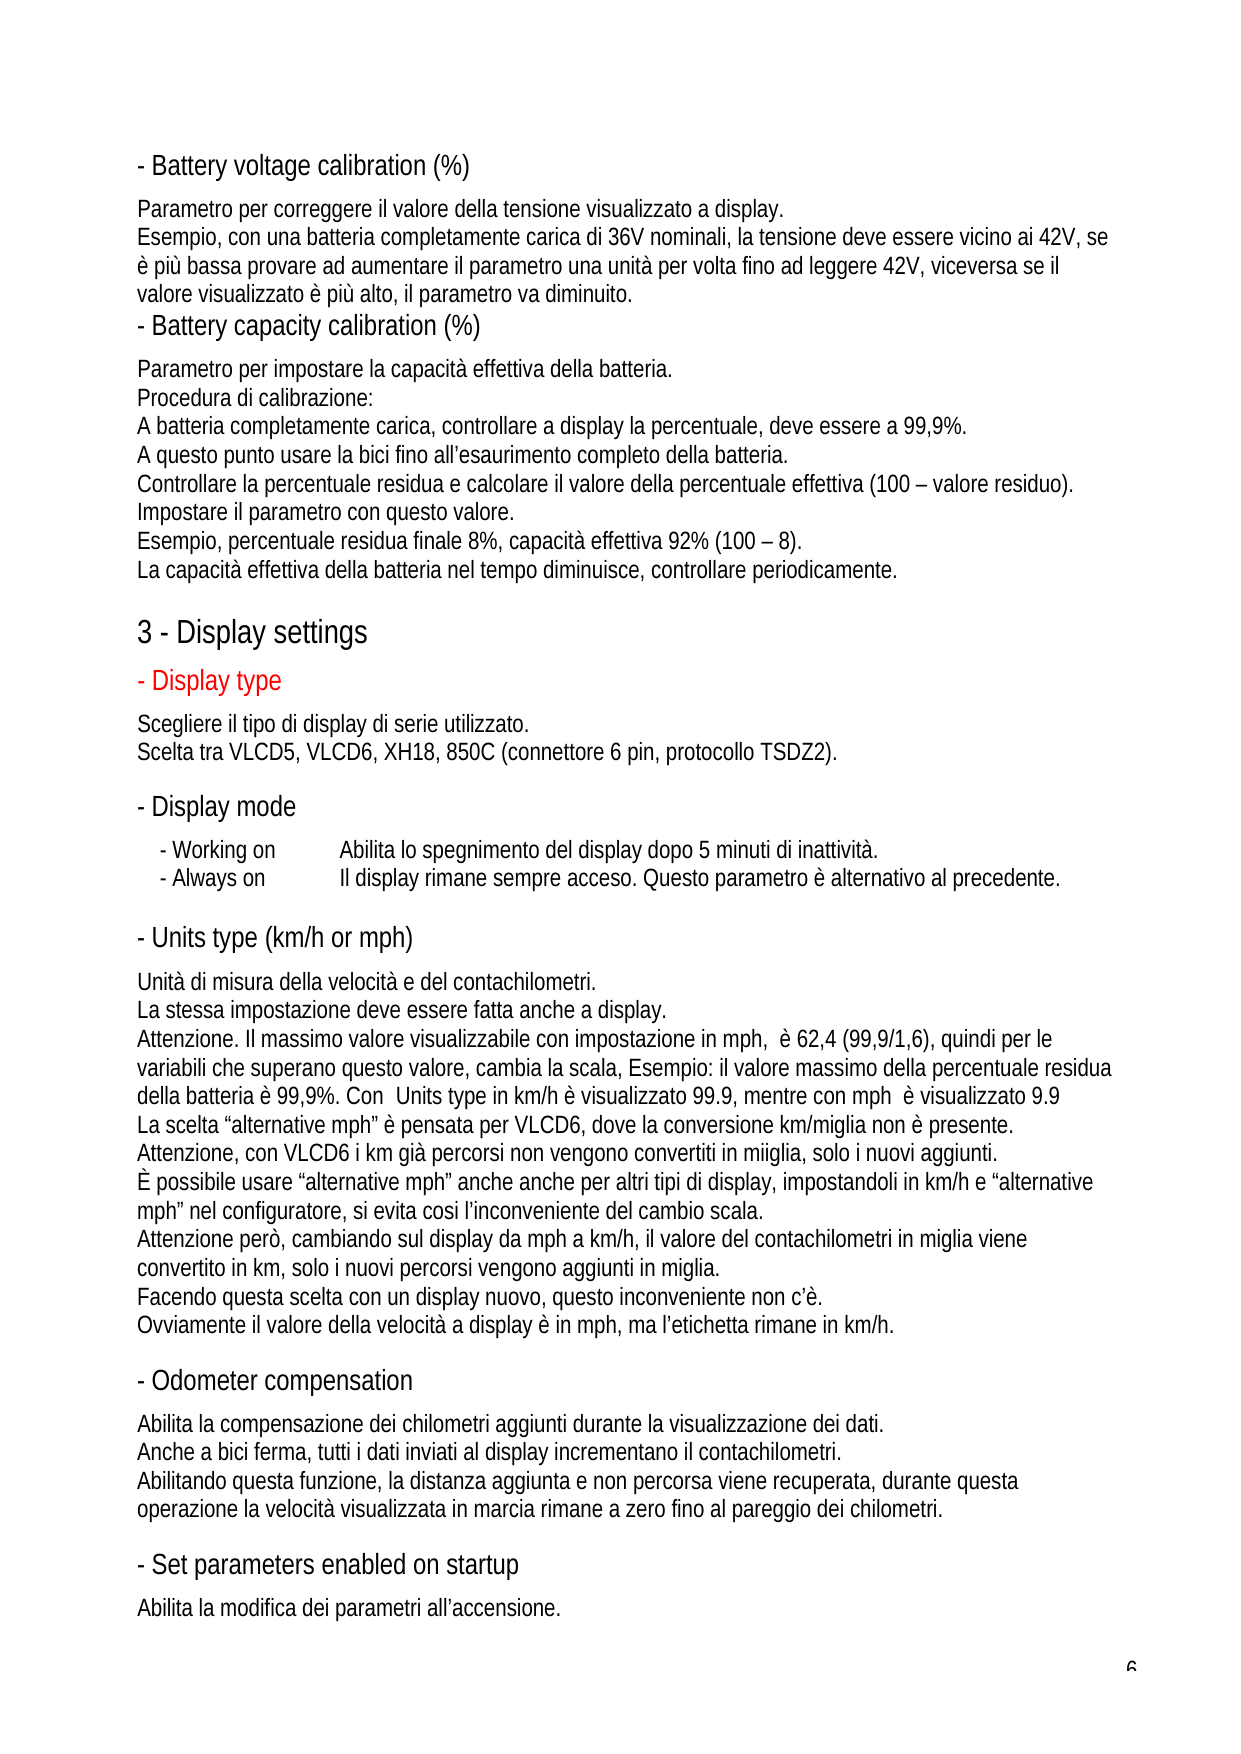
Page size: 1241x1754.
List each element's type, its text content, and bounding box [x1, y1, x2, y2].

text - Odometer compensation [137, 1363, 1122, 1396]
subtitle La stessa impostazione deve essere fatta anche a display. [137, 995, 1122, 1024]
text Controllare la percentuale residua e calcolare il valore della percentuale effettiva (100 – valore residuo). Impostare il parametro con questo valore. [137, 469, 1122, 526]
text Esempio, con una batteria completamente carica di 36V nominali, la tensione deve essere vicino ai 42V, se è più bassa provare ad aumentare il parametro una unità per volta fino ad leggere 42V, viceversa se il valore visualizzato è più alto, il parametro va diminuito. [137, 222, 1122, 308]
subtitle - Always on Il display rimane sempre acceso. Questo parametro è alternativo al precedente. [159, 863, 1122, 892]
text Parametro per impostare la capacità effettiva della batteria. [137, 354, 1122, 383]
text Anche a bici ferma, tutti i dati inviati al display incrementano il contachilometri. [137, 1437, 1122, 1466]
subtitle È possibile usare “alternative mph” anche anche per altri tipi di display, impostandoli in km/h e “alternative mph” nel configuratore, si evita cosi l’inconveniente del cambio scala. [137, 1167, 1122, 1224]
text Scegliere il tipo di display di serie utilizzato. [137, 708, 1122, 737]
text A batteria completamente carica, controllare a display la percentuale, deve essere a 99,9%. [137, 411, 1122, 440]
text Unità di misura della velocità e del contachilometri. [137, 967, 1122, 995]
subtitle Attenzione. Il massimo valore visualizzabile con impostazione in mph, è 62,4 (99,9/1,6), quindi per le variabili che superano questo valore, cambia la scala, Esempio: il valore massimo della percentuale residua della batteria è 99,9%. Con Units type in km/h è visualizzato 99.9, mentre con mph è visualizzato 9.9 [137, 1024, 1122, 1110]
subtitle Attenzione, con VLCD6 i km già percorsi non vengono convertiti in miiglia, solo i nuovi aggiunti. [137, 1138, 1122, 1167]
text Esempio, percentuale residua finale 8%, capacità effettiva 92% (100 – 8). [137, 526, 1122, 554]
text - Set parameters enabled on startup [137, 1547, 1122, 1580]
text - Units type (km/h or mph) [137, 921, 1122, 954]
subtitle - Working on Abilita lo spegnimento del display dopo 5 minuti di inattività. [159, 835, 1122, 863]
text Abilita la compensazione dei chilometri aggiunti durante la visualizzazione dei dati. [137, 1408, 1122, 1437]
text Abilita la modifica dei parametri all’accensione. [137, 1593, 1122, 1621]
text - Battery voltage calibration (%) [137, 148, 1122, 181]
text Parametro per correggere il valore della tensione visualizzato a display. [137, 193, 1122, 222]
subtitle La scelta “alternative mph” è pensata per VLCD6, dove la conversione km/miglia non è presente. [137, 1110, 1122, 1138]
text 3 - Display settings [137, 612, 1122, 650]
text - Display type [137, 663, 1122, 696]
text A questo punto usare la bici fino all’esaurimento completo della batteria. [137, 440, 1122, 469]
subtitle Facendo questa scelta con un display nuovo, questo inconveniente non c’è. [137, 1282, 1122, 1310]
text - Battery capacity calibration (%) [137, 308, 1122, 342]
text - Display mode [137, 789, 1122, 823]
text Procedura di calibrazione: [137, 383, 1122, 411]
subtitle Attenzione però, cambiando sul display da mph a km/h, il valore del contachilometri in miglia viene convertito in km, solo i nuovi percorsi vengono aggiunti in miglia. [137, 1224, 1122, 1282]
subtitle Ovviamente il valore della velocità a display è in mph, ma l’etichetta rimane in km/h. [137, 1310, 1122, 1339]
subtitle La capacità effettiva della batteria nel tempo diminuisce, controllare periodicamente. [137, 554, 1122, 583]
text Scelta tra VLCD5, VLCD6, XH18, 850C (connettore 6 pin, protocollo TSDZ2). [137, 737, 1122, 766]
subtitle Abilitando questa funzione, la distanza aggiunta e non percorsa viene recuperata, durante questa operazione la velocità visualizzata in marcia rimane a zero fino al pareggio dei chilometri. [137, 1466, 1122, 1523]
